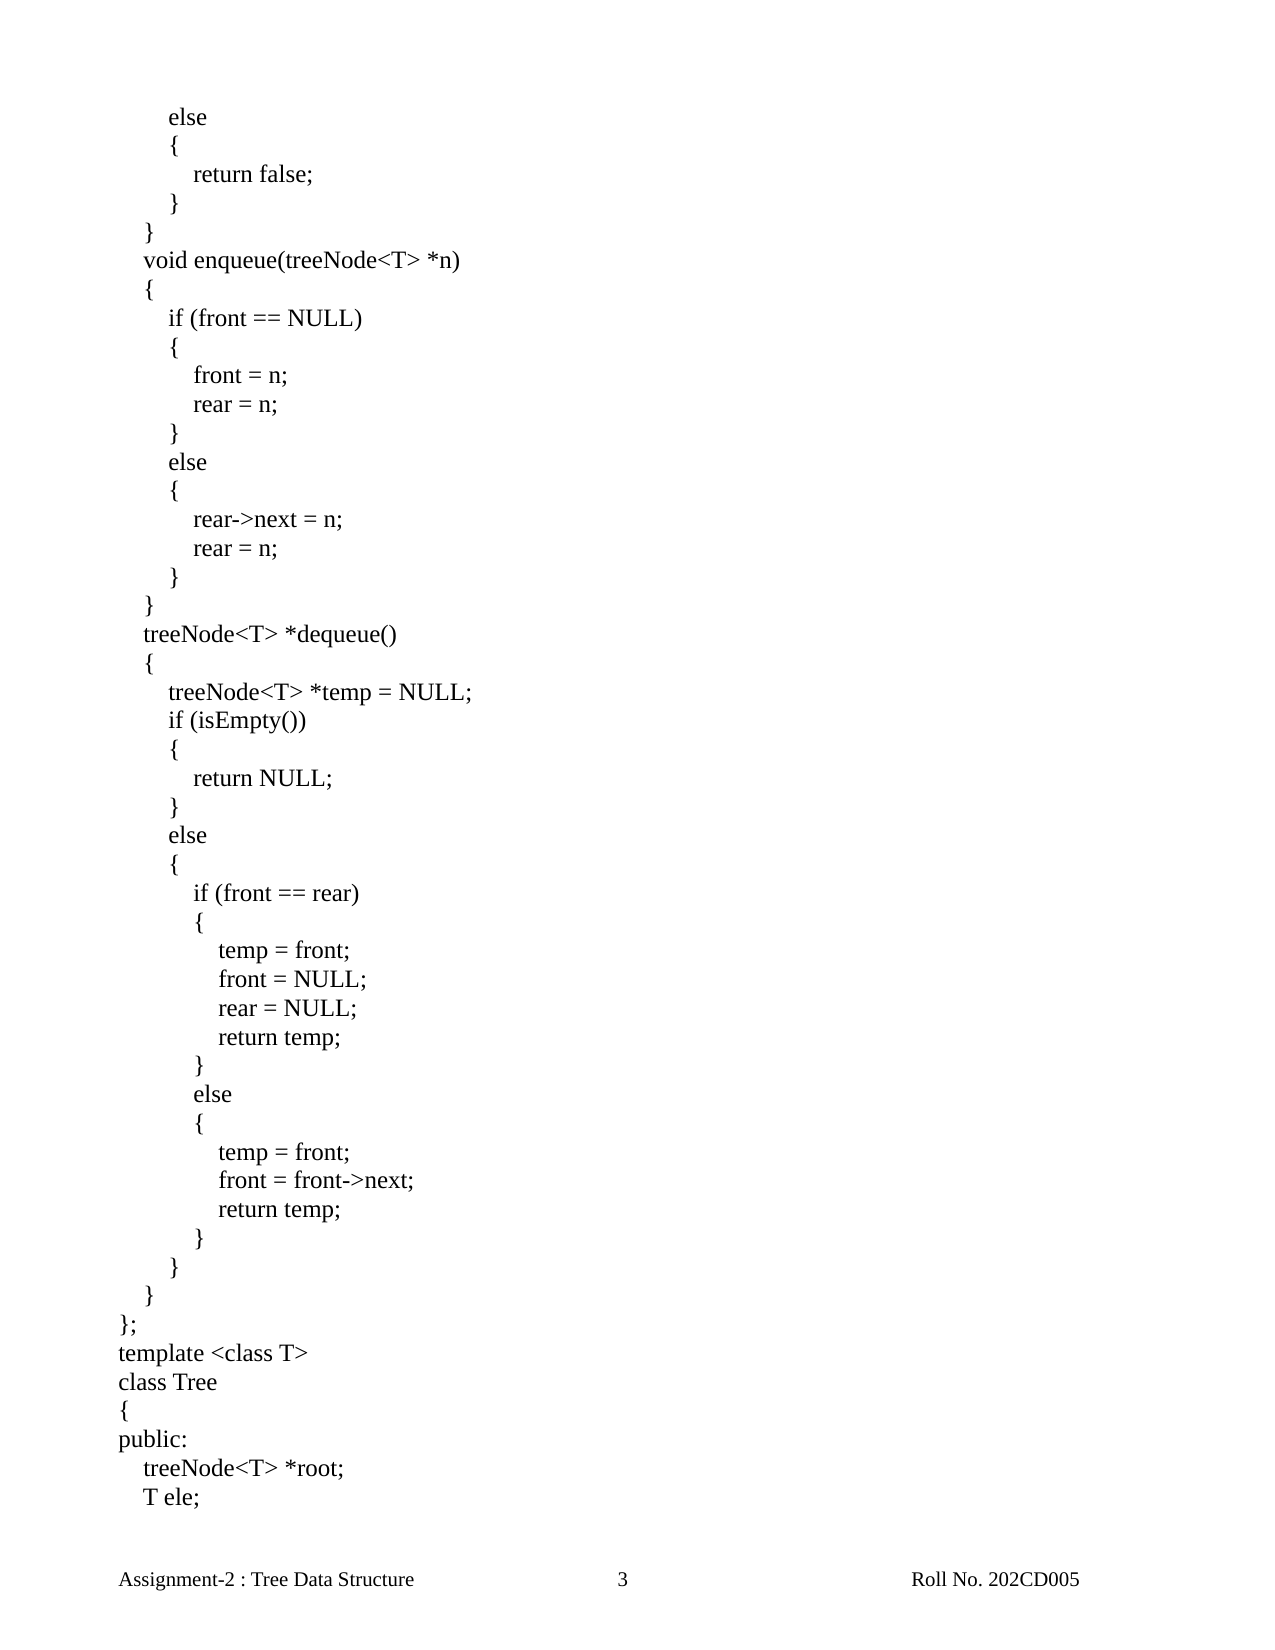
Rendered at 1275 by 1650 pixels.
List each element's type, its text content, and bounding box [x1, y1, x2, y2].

text }; [118, 1309, 1157, 1338]
text if (front == rear) [118, 878, 1157, 907]
text rear = n; [118, 533, 1157, 562]
text { [118, 907, 1157, 935]
text } [118, 1223, 1157, 1252]
text return temp; [118, 1022, 1157, 1050]
text front = front->next; [118, 1165, 1157, 1194]
text { [118, 130, 1157, 159]
text } [118, 1050, 1157, 1079]
text T ele; [118, 1482, 1157, 1510]
text { [118, 849, 1157, 878]
text return NULL; [118, 763, 1157, 792]
text public: [118, 1424, 1157, 1453]
text else [118, 820, 1157, 849]
text if (isEmpty()) [118, 705, 1157, 734]
text } [118, 217, 1157, 245]
text else [118, 447, 1157, 475]
text } [118, 1252, 1157, 1280]
text } [118, 1280, 1157, 1309]
text } [118, 188, 1157, 217]
text else [118, 1079, 1157, 1108]
text { [118, 648, 1157, 677]
text rear->next = n; [118, 504, 1157, 533]
text } [118, 418, 1157, 447]
text treeNode<T> *dequeue() [118, 619, 1157, 648]
text temp = front; [118, 935, 1157, 964]
text } [118, 590, 1157, 619]
text else [118, 102, 1157, 130]
text { [118, 734, 1157, 763]
text front = n; [118, 360, 1157, 389]
text void enqueue(treeNode<T> *n) [118, 245, 1157, 274]
text } [118, 792, 1157, 820]
text { [118, 475, 1157, 504]
text { [118, 274, 1157, 303]
text { [118, 1395, 1157, 1424]
text temp = front; [118, 1137, 1157, 1165]
text { [118, 1108, 1157, 1137]
text class Tree [118, 1367, 1157, 1395]
text rear = n; [118, 389, 1157, 418]
text return false; [118, 159, 1157, 188]
text return temp; [118, 1194, 1157, 1223]
text treeNode<T> *temp = NULL; [118, 677, 1157, 705]
text rear = NULL; [118, 993, 1157, 1022]
text if (front == NULL) [118, 303, 1157, 332]
text front = NULL; [118, 964, 1157, 993]
text template <class T> [118, 1338, 1157, 1367]
text } [118, 562, 1157, 590]
text { [118, 332, 1157, 360]
text treeNode<T> *root; [118, 1453, 1157, 1482]
